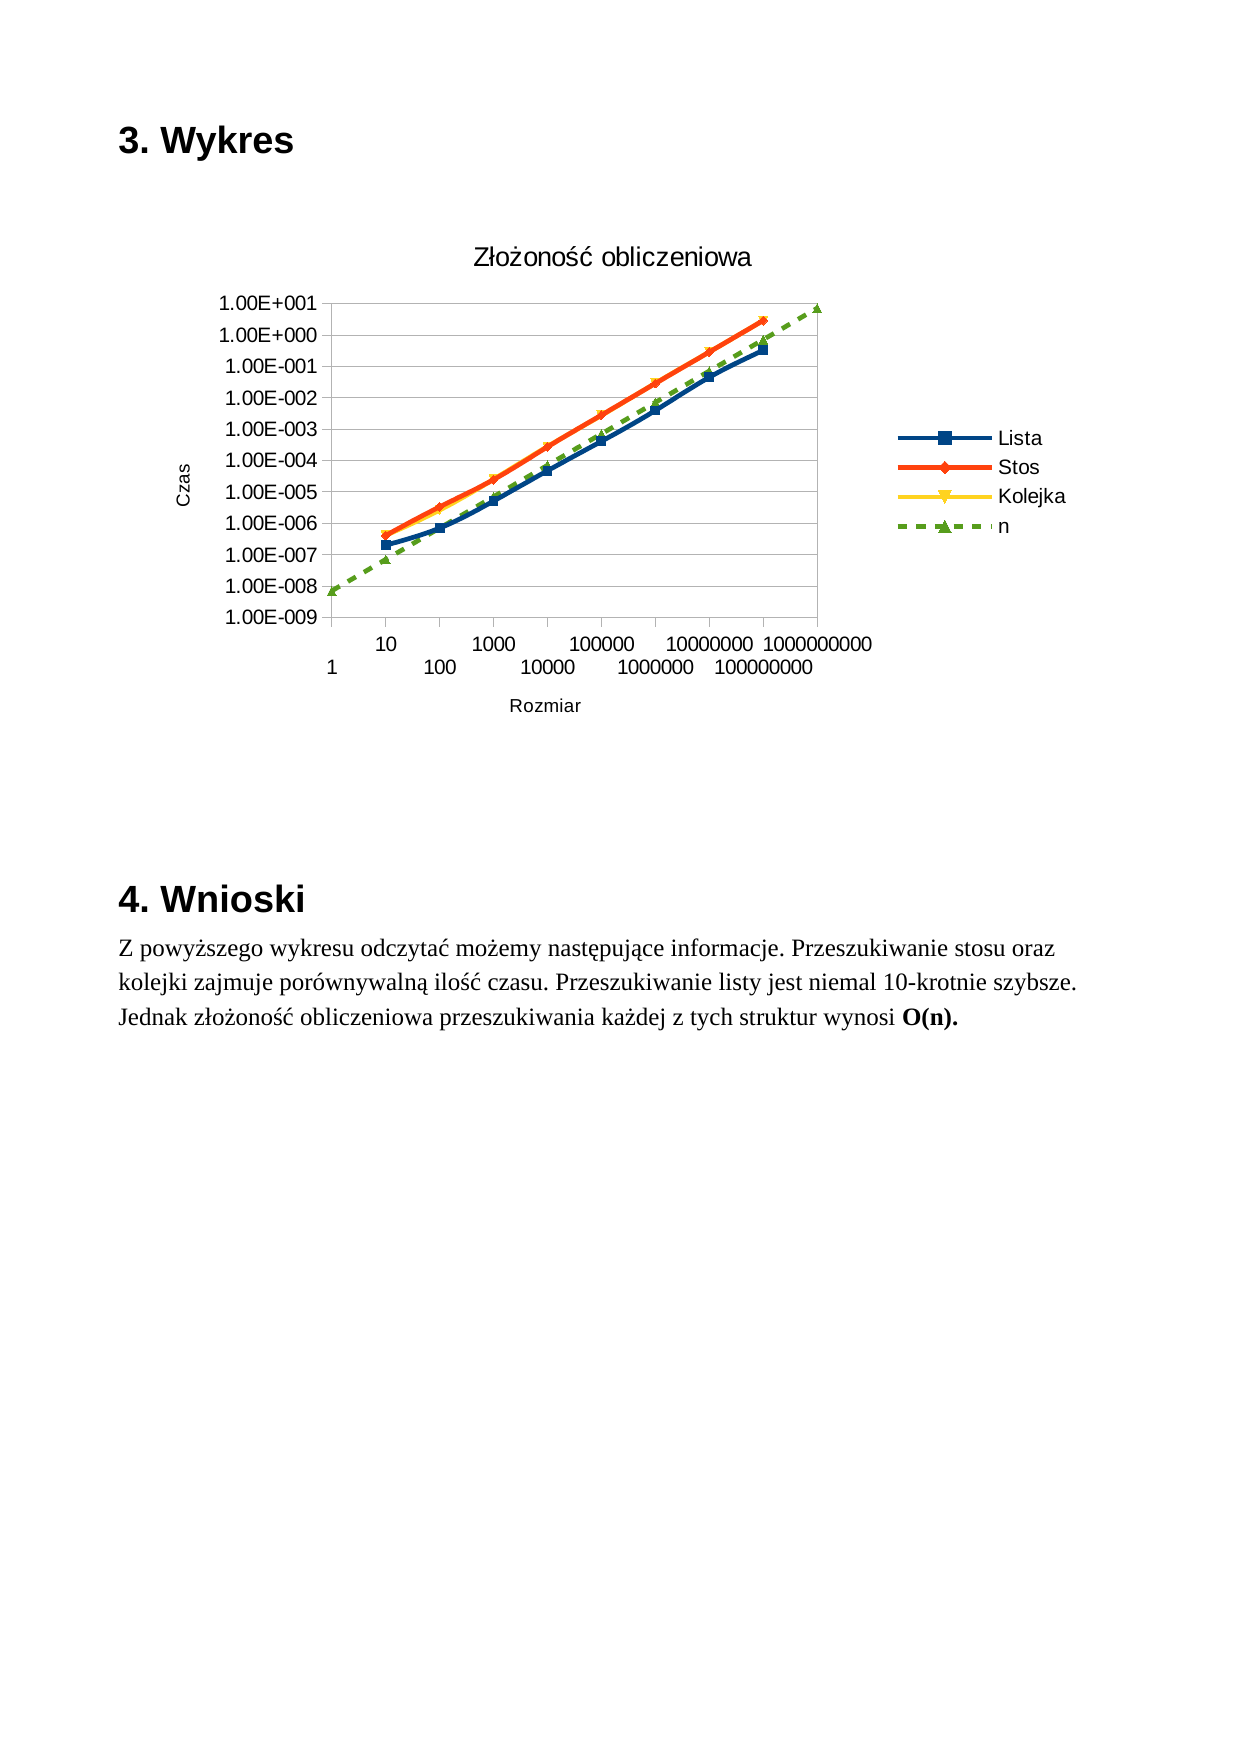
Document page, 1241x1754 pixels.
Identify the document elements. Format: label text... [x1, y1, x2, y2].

text Z powyższego wykresu odczytać możemy następujące informacje. Przeszukiwanie stosu oraz kolejki zajmuje porównywalną ilość czasu. Przeszukiwanie listy jest niemal 10-krotnie szybsze. Jednak złożoność obliczeniowa przeszukiwania każdej z tych struktur wynosi O(n). [118, 933, 1122, 1031]
subtitle 3. Wykres [118, 118, 1122, 162]
subtitle 4. Wnioski [118, 877, 1122, 921]
